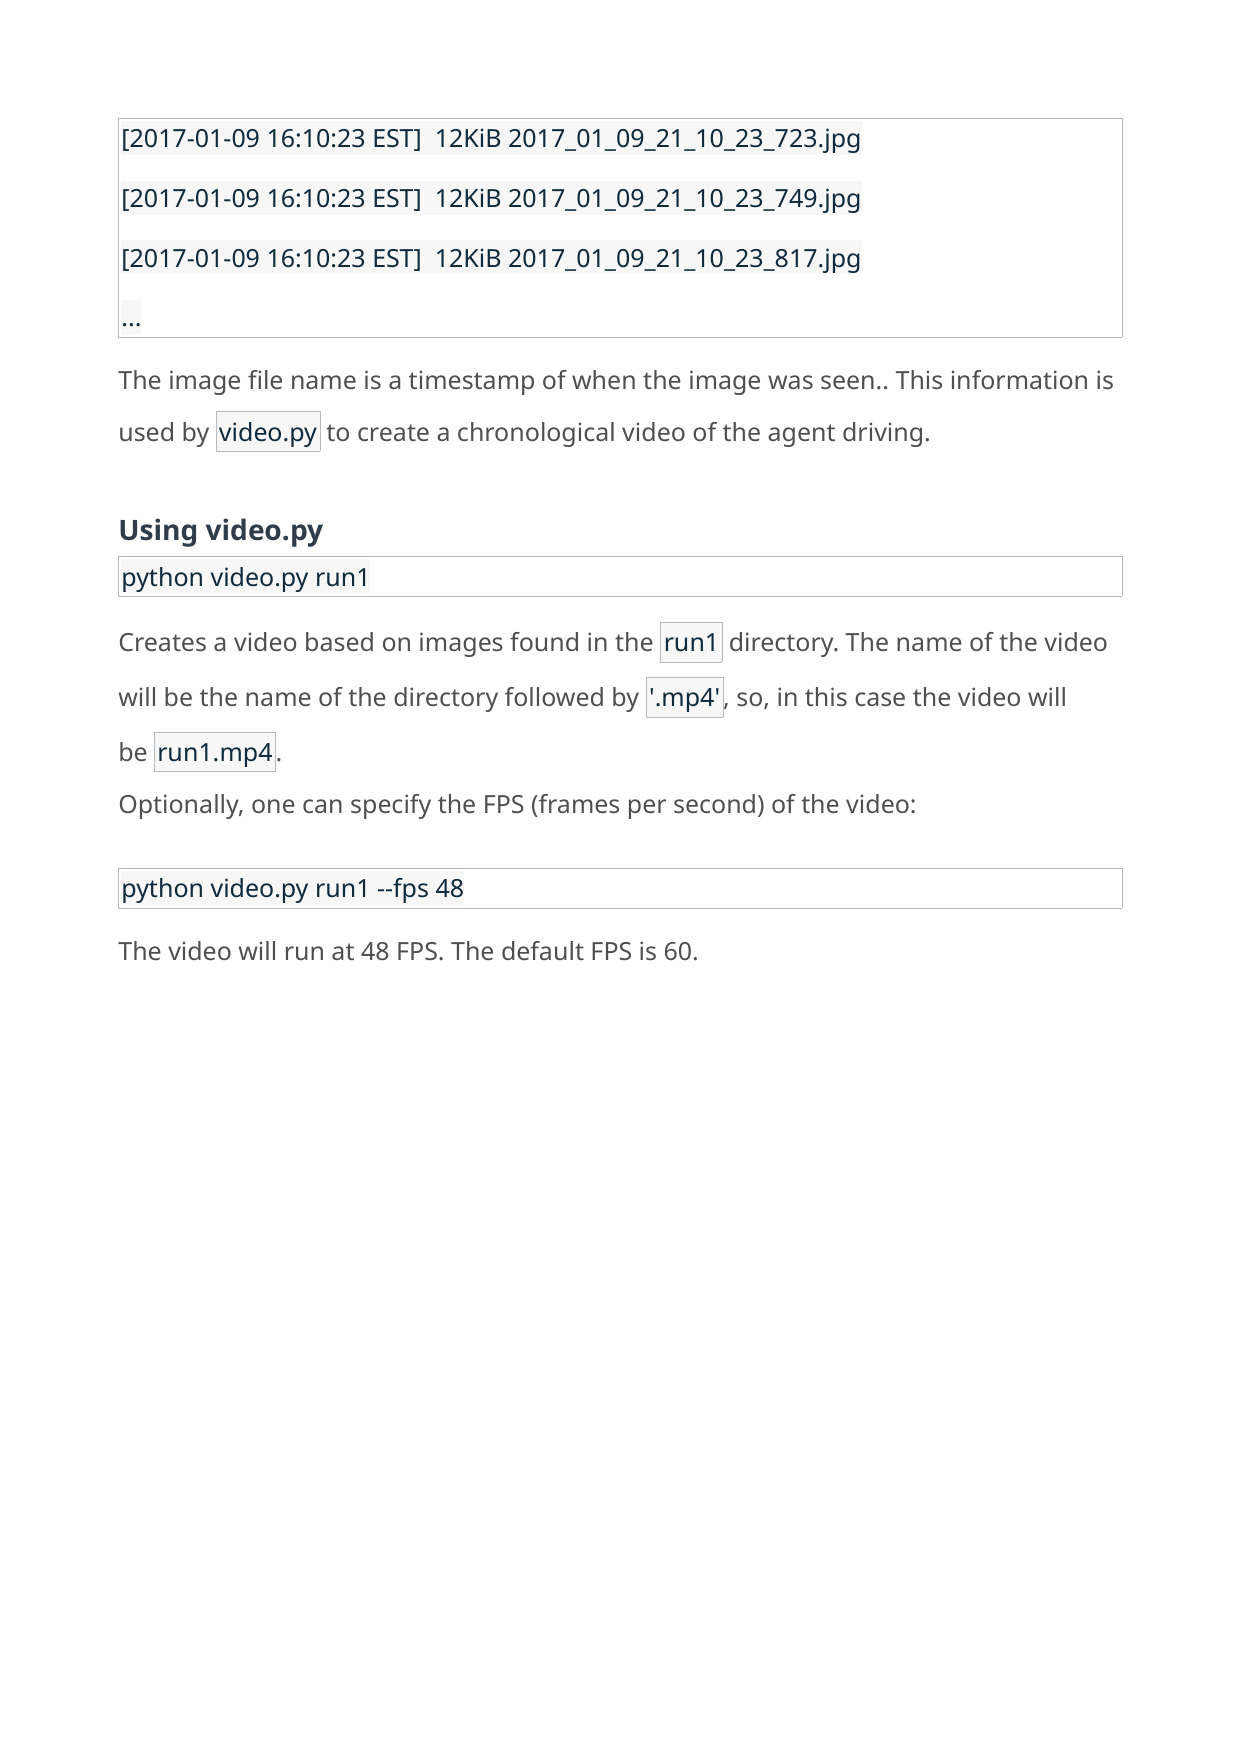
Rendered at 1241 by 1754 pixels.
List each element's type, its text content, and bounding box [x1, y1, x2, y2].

subtitle Using video.py [118, 510, 1122, 548]
text Creates a video based on images found in the run1 directory. The name of the video will be the name of the directory followed by '.mp4', so, in this case the video will be run1.mp4. [118, 622, 1122, 772]
text [2017-01-09 16:10:23 EST] 12KiB 2017_01_09_21_10_23_817.jpg [119, 237, 1122, 274]
text The video will run at 48 FPS. The default FPS is 60. [118, 933, 1122, 967]
text The image file name is a timestamp of when the image was seen.. This information is used by video.py to create a chronological video of the agent driving. [118, 362, 1122, 451]
text python video.py run1 [119, 557, 1122, 596]
text ... [119, 297, 1122, 337]
text Optionally, one can specify the FPS (frames per second) of the video: [118, 786, 1122, 821]
text [2017-01-09 16:10:23 EST] 12KiB 2017_01_09_21_10_23_723.jpg [119, 119, 1122, 155]
text python video.py run1 --fps 48 [119, 869, 1122, 908]
text [2017-01-09 16:10:23 EST] 12KiB 2017_01_09_21_10_23_749.jpg [119, 178, 1122, 215]
